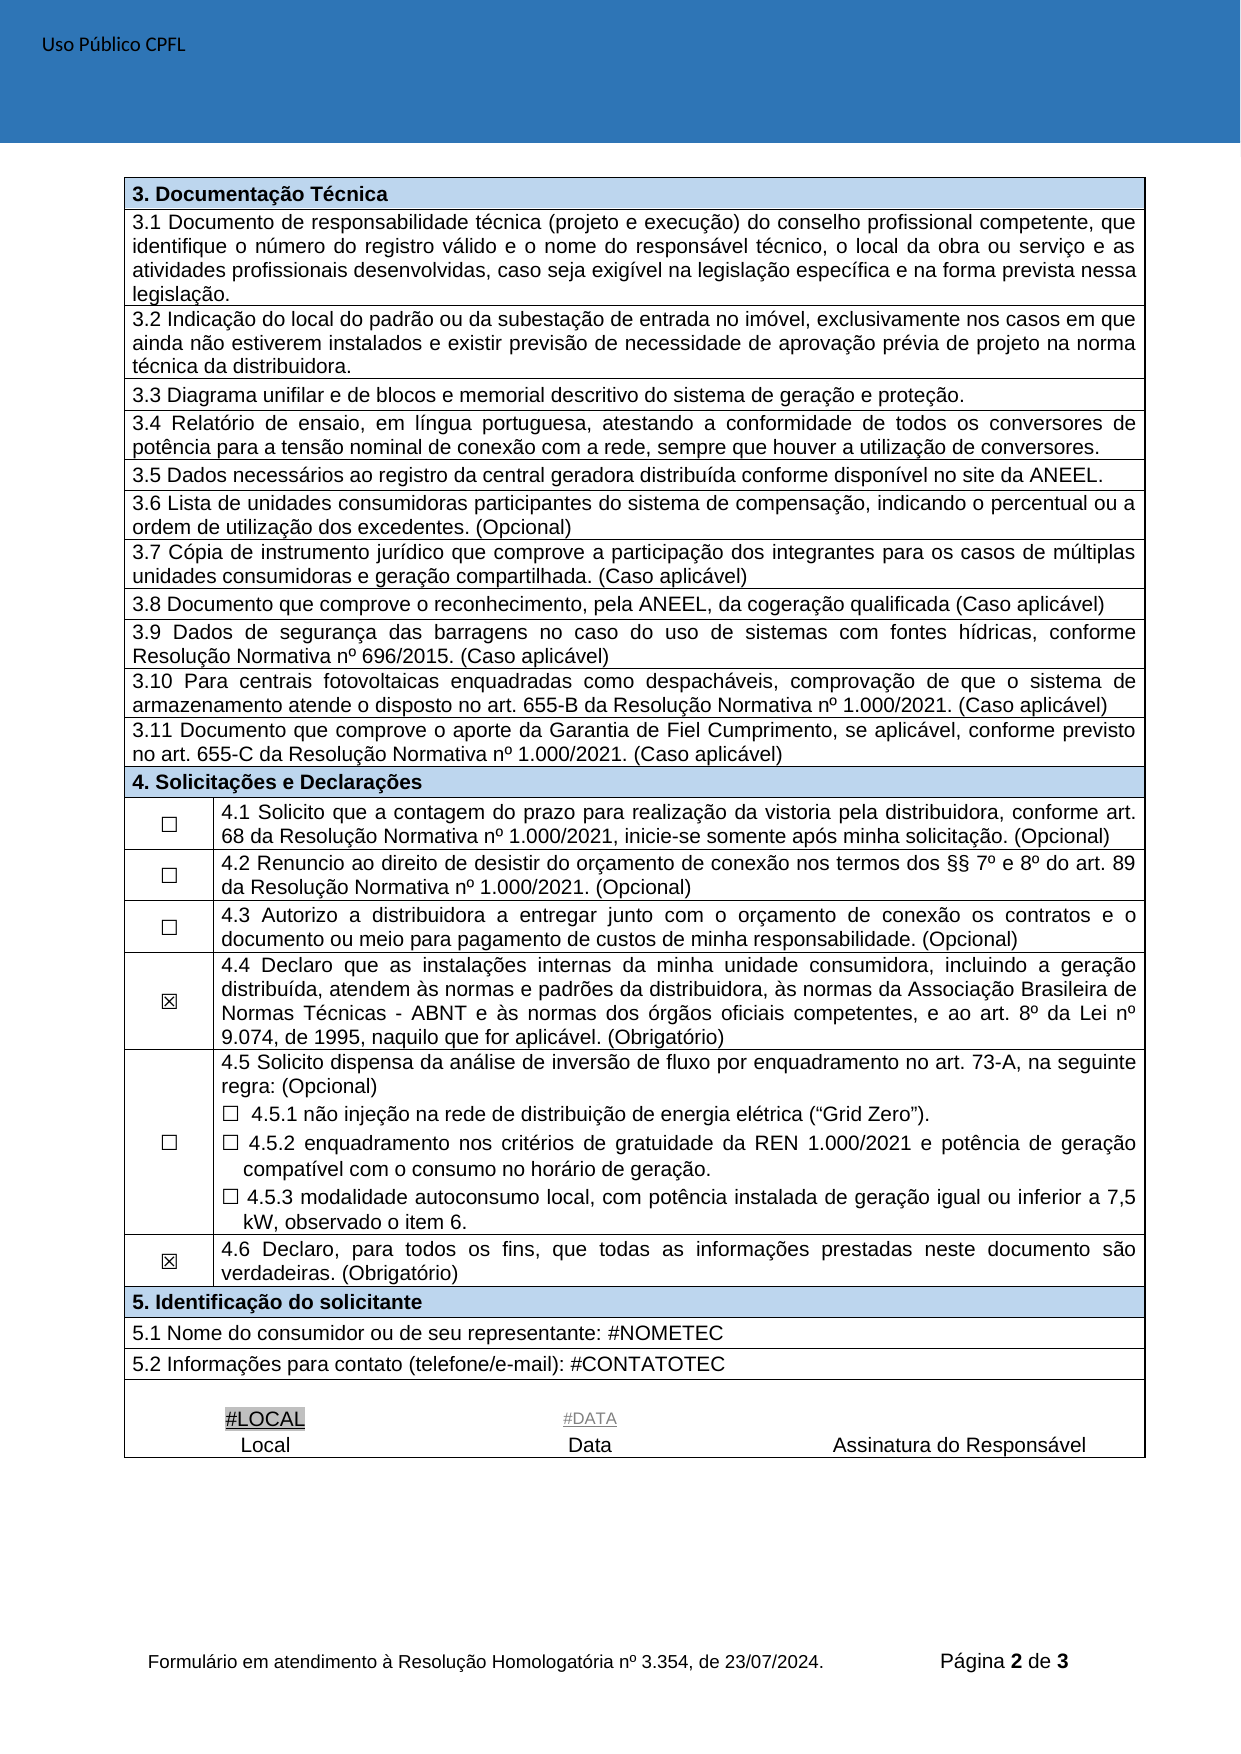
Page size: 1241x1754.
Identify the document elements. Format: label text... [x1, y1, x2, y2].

table_cell ☐ [125, 1050, 213, 1234]
table_cell ☒ [125, 1235, 213, 1286]
table_cell 3.10 Para centrais fotovoltaicas enquadradas como despacháveis, comprovação de que o sistema de armazenamento atende o disposto no art. 655-B da Resolução Normativa nº 1.000/2021. (Caso aplicável) [125, 669, 1144, 717]
table_cell 3.2 Indicação do local do padrão ou da subestação de entrada no imóvel, exclusivamente nos casos em que ainda não estiverem instalados e existir previsão de necessidade de aprovação prévia de projeto na norma técnica da distribuidora. [125, 306, 1144, 378]
table_cell #LOCAL [125, 1404, 406, 1433]
table_cell 3.5 Dados necessários ao registro da central geradora distribuída conforme disponível no site da ANEEL. [125, 460, 1144, 490]
table_cell [406, 1380, 774, 1404]
table_cell ☐ [125, 850, 213, 900]
table_cell 5. Identificação do solicitante [125, 1287, 1144, 1317]
table_cell 3.7 Cópia de instrumento jurídico que comprove a participação dos integrantes para os casos de múltiplas unidades consumidoras e geração compartilhada. (Caso aplicável) [125, 540, 1144, 588]
table_cell Local [125, 1433, 406, 1457]
table_cell 5.2 Informações para contato (telefone/e-mail): #CONTATOTEC [125, 1349, 1144, 1379]
table_cell 3.11 Documento que comprove o aporte da Garantia de Fiel Cumprimento, se aplicável, conforme previsto no art. 655-C da Resolução Normativa nº 1.000/2021. (Caso aplicável) [125, 718, 1144, 766]
table_cell 3.8 Documento que comprove o reconhecimento, pela ANEEL, da cogeração qualificada (Caso aplicável) [125, 589, 1144, 619]
table_cell 4.5 Solicito dispensa da análise de inversão de fluxo por enquadramento no art. 73-A, na seguinte regra: (Opcional) ☐ 4.5.1 não injeção na rede de distribuição de energia elétrica (“Grid Zero”). ☐ 4.5.2 enquadramento nos critérios de gratuidade da REN 1.000/2021 e potência de geração compatível com o consumo no horário de geração. ☐ 4.5.3 modalidade autoconsumo local, com potência instalada de geração igual ou inferior a 7,5 kW, observado o item 6. [214, 1050, 1144, 1234]
table_cell [774, 1380, 1144, 1404]
table_cell Data [406, 1433, 774, 1457]
table_cell ☐ [125, 901, 213, 952]
table_cell 3. Documentação Técnica [125, 178, 1144, 208]
picture [914, 143, 1241, 157]
table_cell [774, 1458, 1145, 1578]
table_cell ☐ [125, 798, 213, 849]
table_cell 4.1 Solicito que a contagem do prazo para realização da vistoria pela distribuidora, conforme art. 68 da Resolução Normativa nº 1.000/2021, inicie-se somente após minha solicitação. (Opcional) [214, 798, 1144, 849]
table_cell 4.3 Autorizo a distribuidora a entregar junto com o orçamento de conexão os contratos e o documento ou meio para pagamento de custos de minha responsabilidade. (Opcional) [214, 901, 1144, 952]
table_cell 4.6 Declaro, para todos os fins, que todas as informações prestadas neste documento são verdadeiras. (Obrigatório) [214, 1235, 1144, 1286]
table_cell Assinatura do Responsável [774, 1433, 1144, 1457]
table_cell 3.4 Relatório de ensaio, em língua portuguesa, atestando a conformidade de todos os conversores de potência para a tensão nominal de conexão com a rede, sempre que houver a utilização de conversores. [125, 411, 1144, 458]
table_cell 4.2 Renuncio ao direito de desistir do orçamento de conexão nos termos dos §§ 7º e 8º do art. 89 da Resolução Normativa nº 1.000/2021. (Opcional) [214, 850, 1144, 900]
table_cell [406, 1458, 774, 1578]
table_cell [125, 1458, 406, 1578]
table_cell 3.9 Dados de segurança das barragens no caso do uso de sistemas com fontes hídricas, conforme Resolução Normativa nº 696/2015. (Caso aplicável) [125, 620, 1144, 668]
table_cell 3.6 Lista de unidades consumidoras participantes do sistema de compensação, indicando o percentual ou a ordem de utilização dos excedentes. (Opcional) [125, 491, 1144, 539]
table_cell 3.3 Diagrama unifilar e de blocos e memorial descritivo do sistema de geração e proteção. [125, 379, 1144, 409]
table_cell [125, 1380, 406, 1404]
table_cell 4. Solicitações e Declarações [125, 767, 1144, 797]
table_cell 5.1 Nome do consumidor ou de seu representante: #NOMETEC [125, 1318, 1144, 1348]
table_cell #DATA [406, 1404, 774, 1433]
table_cell [774, 1404, 1144, 1433]
table_cell 4.4 Declaro que as instalações internas da minha unidade consumidora, incluindo a geração distribuída, atendem às normas e padrões da distribuidora, às normas da Associação Brasileira de Normas Técnicas - ABNT e às normas dos órgãos oficiais competentes, e ao art. 8º da Lei nº 9.074, de 1995, naquilo que for aplicável. (Obrigatório) [214, 953, 1144, 1048]
table_cell ☒ [125, 953, 213, 1048]
table_cell 3.1 Documento de responsabilidade técnica (projeto e execução) do conselho profissional competente, que identifique o número do registro válido e o nome do responsável técnico, o local da obra ou serviço e as atividades profissionais desenvolvidas, caso seja exigível na legislação específica e na forma prevista nessa legislação. [125, 210, 1144, 305]
